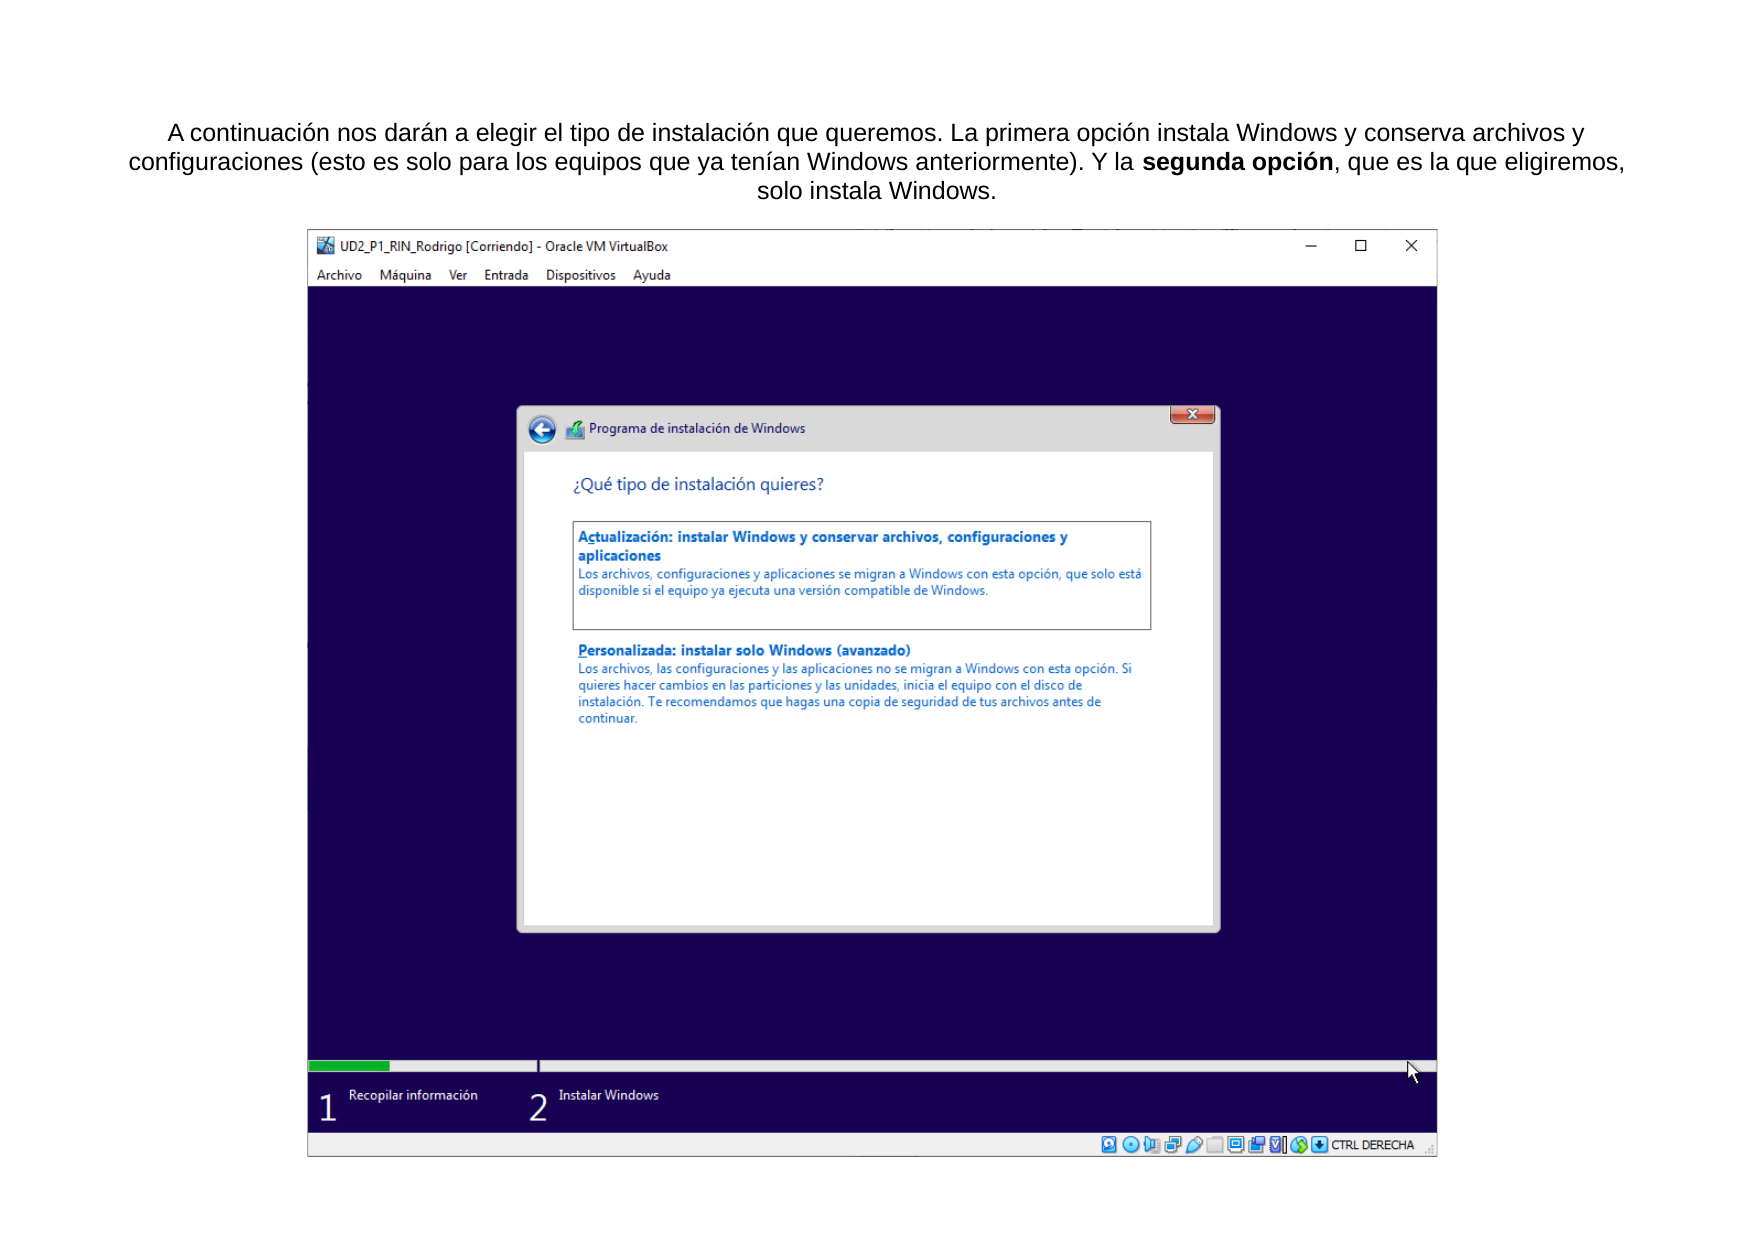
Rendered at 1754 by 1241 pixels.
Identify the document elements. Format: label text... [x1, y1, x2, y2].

text A continuación nos darán a elegir el tipo de instalación que queremos. La primera opción instala Windows y conserva archivos y configuraciones (esto es solo para los equipos que ya tenían Windows anteriormente). Y la segunda opción, que es la que eligiremos, solo instala Windows. [118, 118, 1636, 204]
picture [307, 229, 1438, 1157]
